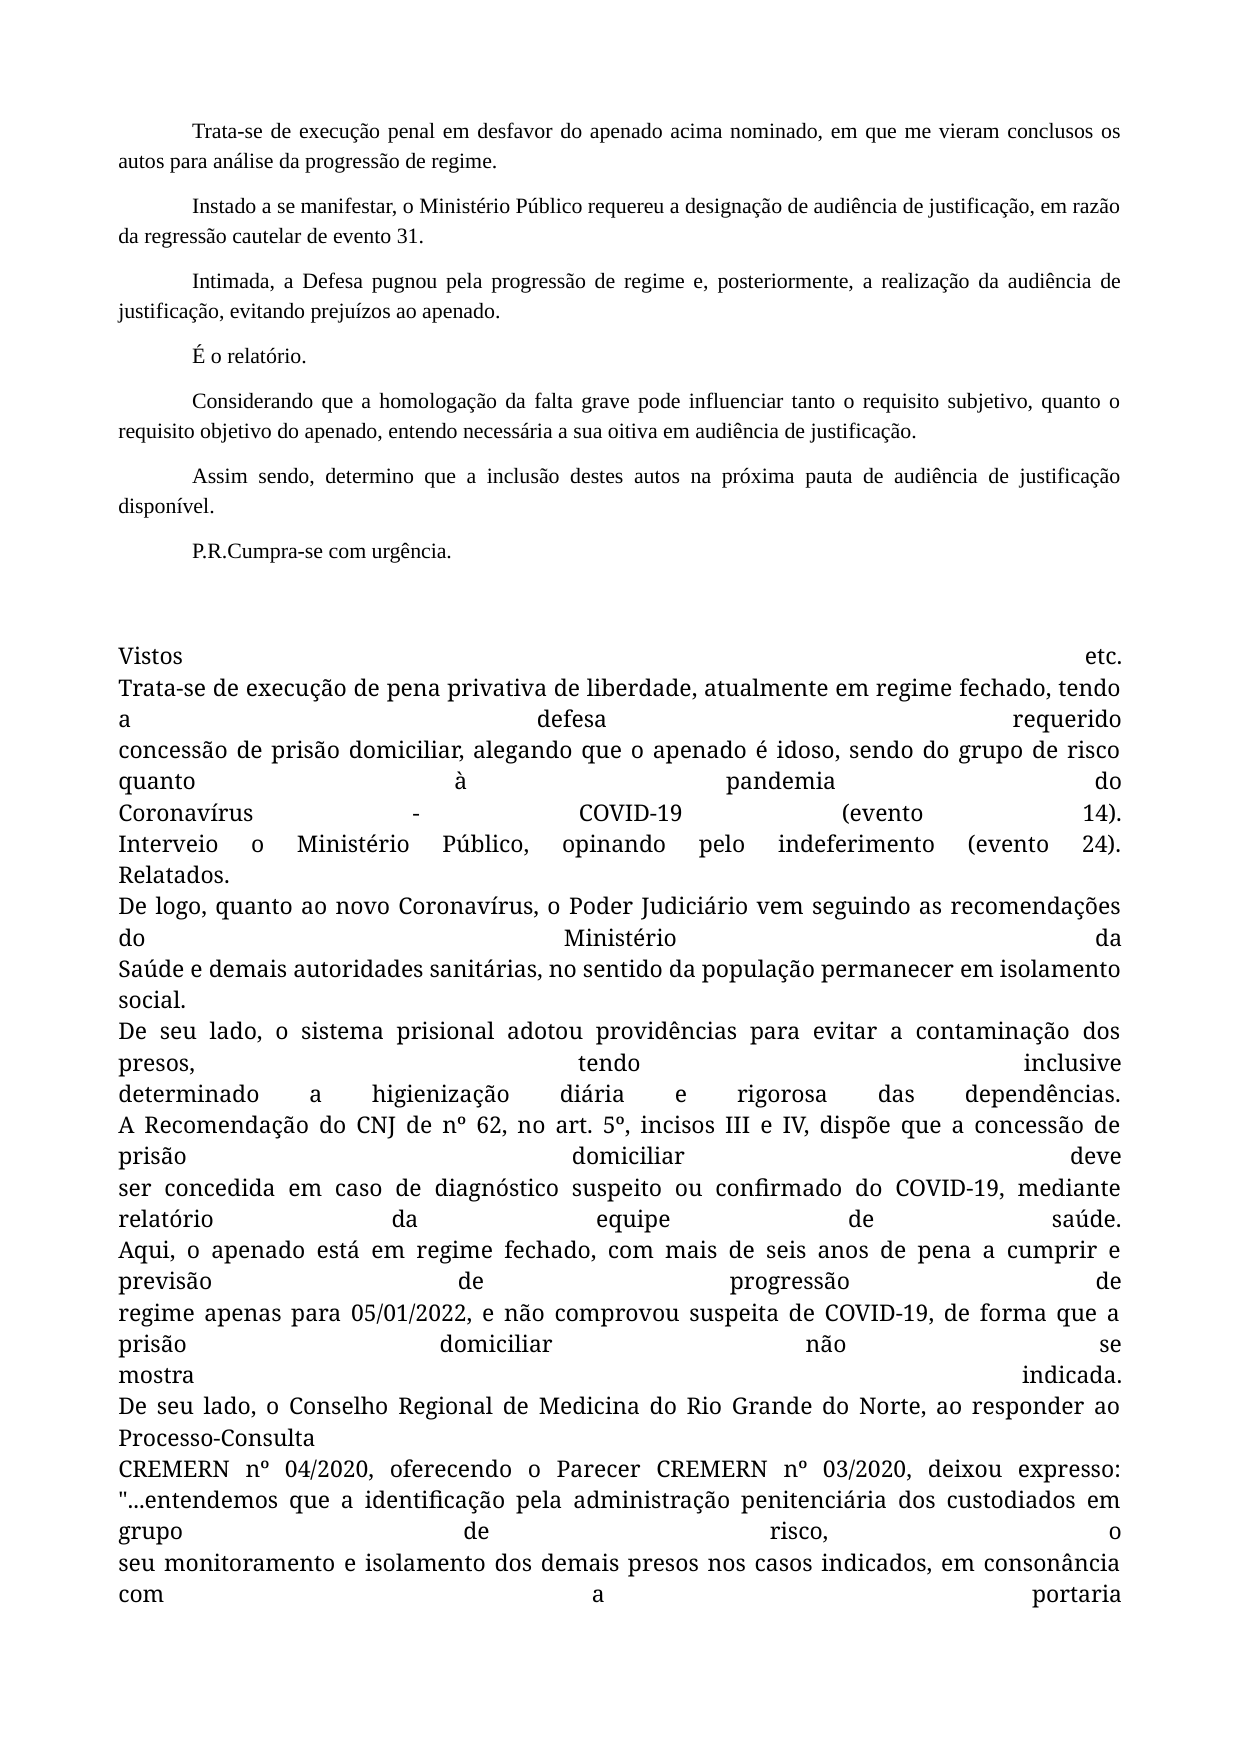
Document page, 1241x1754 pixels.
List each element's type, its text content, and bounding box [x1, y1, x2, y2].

text É o relatório. [118, 343, 1122, 368]
text Vistos etc. Trata-se de execução de pena privativa de liberdade, atualmente em regime fechado, tendo a defesa requerido concessão de prisão domiciliar, alegando que o apenado é idoso, sendo do grupo de risco quanto à pandemia do Coronavírus - COVID-19 (evento 14). Interveio o Ministério Público, opinando pelo indeferimento (evento 24). Relatados. De logo, quanto ao novo Coronavírus, o Poder Judiciário vem seguindo as recomendações do Ministério da Saúde e demais autoridades sanitárias, no sentido da população permanecer em isolamento social. De seu lado, o sistema prisional adotou providências para evitar a contaminação dos presos, tendo inclusive determinado a higienização diária e rigorosa das dependências. A Recomendação do CNJ de nº 62, no art. 5º, incisos III e IV, dispõe que a concessão de prisão domiciliar deve ser concedida em caso de diagnóstico suspeito ou confirmado do COVID-19, mediante relatório da equipe de saúde. Aqui, o apenado está em regime fechado, com mais de seis anos de pena a cumprir e previsão de progressão de regime apenas para 05/01/2022, e não comprovou suspeita de COVID-19, de forma que a prisão domiciliar não se mostra indicada. De seu lado, o Conselho Regional de Medicina do Rio Grande do Norte, ao responder ao Processo-Consulta CREMERN nº 04/2020, oferecendo o Parecer CREMERN nº 03/2020, deixou expresso: "...entendemos que a identificação pela administração penitenciária dos custodiados em grupo de risco, o seu monitoramento e isolamento dos demais presos nos casos indicados, em consonância com a portaria [118, 640, 1122, 1609]
text P.R.Cumpra-se com urgência. [118, 538, 1122, 563]
text Considerando que a homologação da falta grave pode influenciar tanto o requisito subjetivo, quanto o requisito objetivo do apenado, entendo necessária a sua oitiva em audiência de justificação. [118, 388, 1122, 443]
text Intimada, a Defesa pugnou pela progressão de regime e, posteriormente, a realização da audiência de justificação, evitando prejuízos ao apenado. [118, 268, 1122, 323]
text Trata-se de execução penal em desfavor do apenado acima nominado, em que me vieram conclusos os autos para análise da progressão de regime. [118, 118, 1122, 173]
text Instado a se manifestar, o Ministério Público requereu a designação de audiência de justificação, em razão da regressão cautelar de evento 31. [118, 193, 1122, 248]
text Assim sendo, determino que a inclusão destes autos na próxima pauta de audiência de justificação disponível. [118, 463, 1122, 518]
